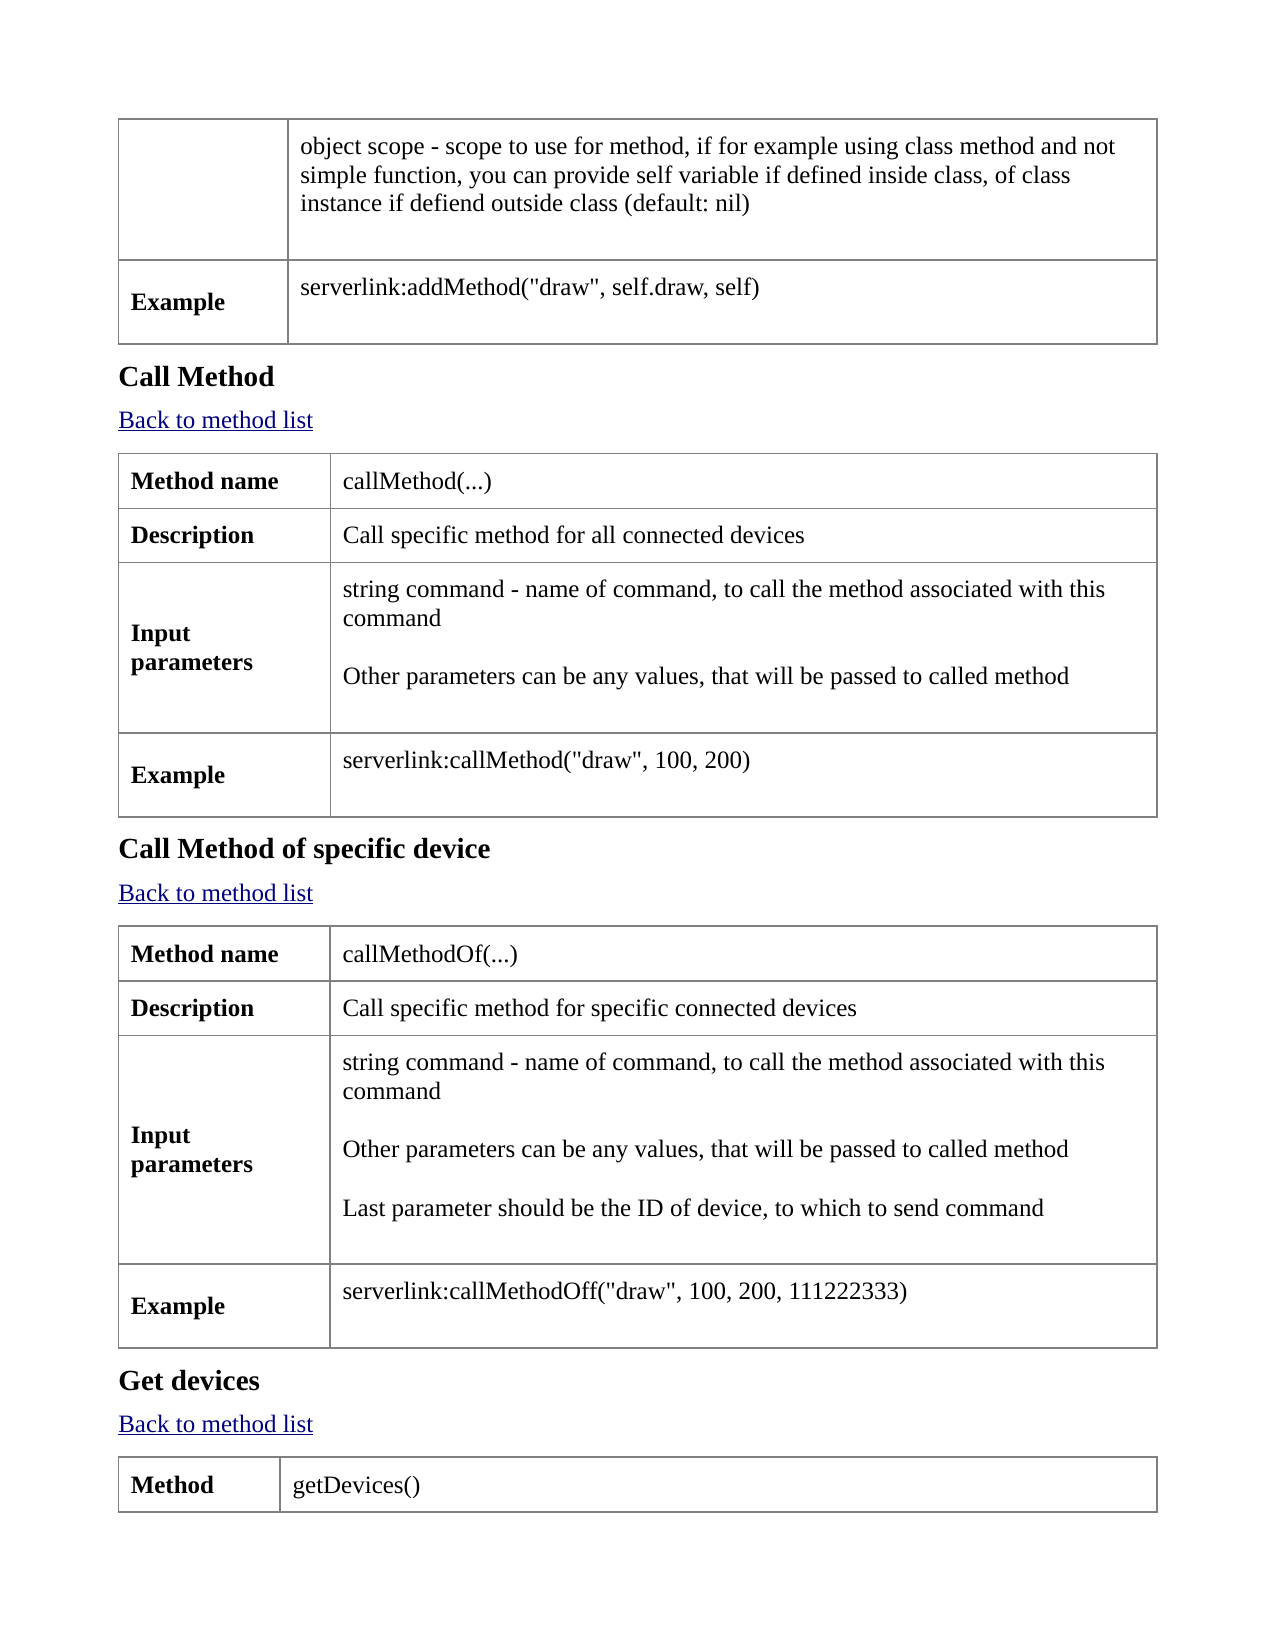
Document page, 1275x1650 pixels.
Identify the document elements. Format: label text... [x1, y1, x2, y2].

table_cell Example [119, 1265, 329, 1347]
table_header callMethodOf(...) [331, 927, 1156, 980]
table_cell Example [119, 734, 330, 816]
table_cell Description [119, 982, 329, 1034]
table_cell Input parameters [119, 563, 330, 732]
table_cell Input parameters [119, 1036, 329, 1263]
text Back to method list [118, 405, 1157, 433]
table_cell serverlink:addMethod("draw", self.draw, self) [289, 261, 1156, 343]
table_cell Call specific method for all connected devices [331, 509, 1156, 562]
subtitle Call Method of specific device [118, 832, 1157, 865]
subtitle Call Method [118, 359, 1157, 392]
table_cell object scope - scope to use for method, if for example using class method and not simple function, you can provide self variable if defined inside class, of class instance if defiend outside class (default: nil) [289, 120, 1156, 259]
table_cell Description [119, 509, 330, 562]
table_header getDevices() [281, 1458, 1156, 1511]
table_cell serverlink:callMethodOff("draw", 100, 200, 111222333) [331, 1265, 1156, 1347]
table_cell serverlink:callMethod("draw", 100, 200) [331, 734, 1156, 816]
table_header callMethod(...) [331, 454, 1156, 507]
subtitle Get devices [118, 1363, 1157, 1396]
table_header Method [119, 1458, 279, 1511]
text Back to method list [118, 878, 1157, 906]
table_cell string command - name of command, to call the method associated with this command Other parameters can be any values, that will be passed to called method Last parameter should be the ID of device, to which to send command [331, 1036, 1156, 1263]
table_cell Call specific method for specific connected devices [331, 982, 1156, 1034]
table_cell Example [119, 261, 287, 343]
table_header Method name [119, 927, 329, 980]
table_cell [119, 120, 287, 259]
table_header Method name [119, 454, 330, 507]
table_cell string command - name of command, to call the method associated with this command Other parameters can be any values, that will be passed to called method [331, 563, 1156, 732]
text Back to method list [118, 1409, 1157, 1438]
